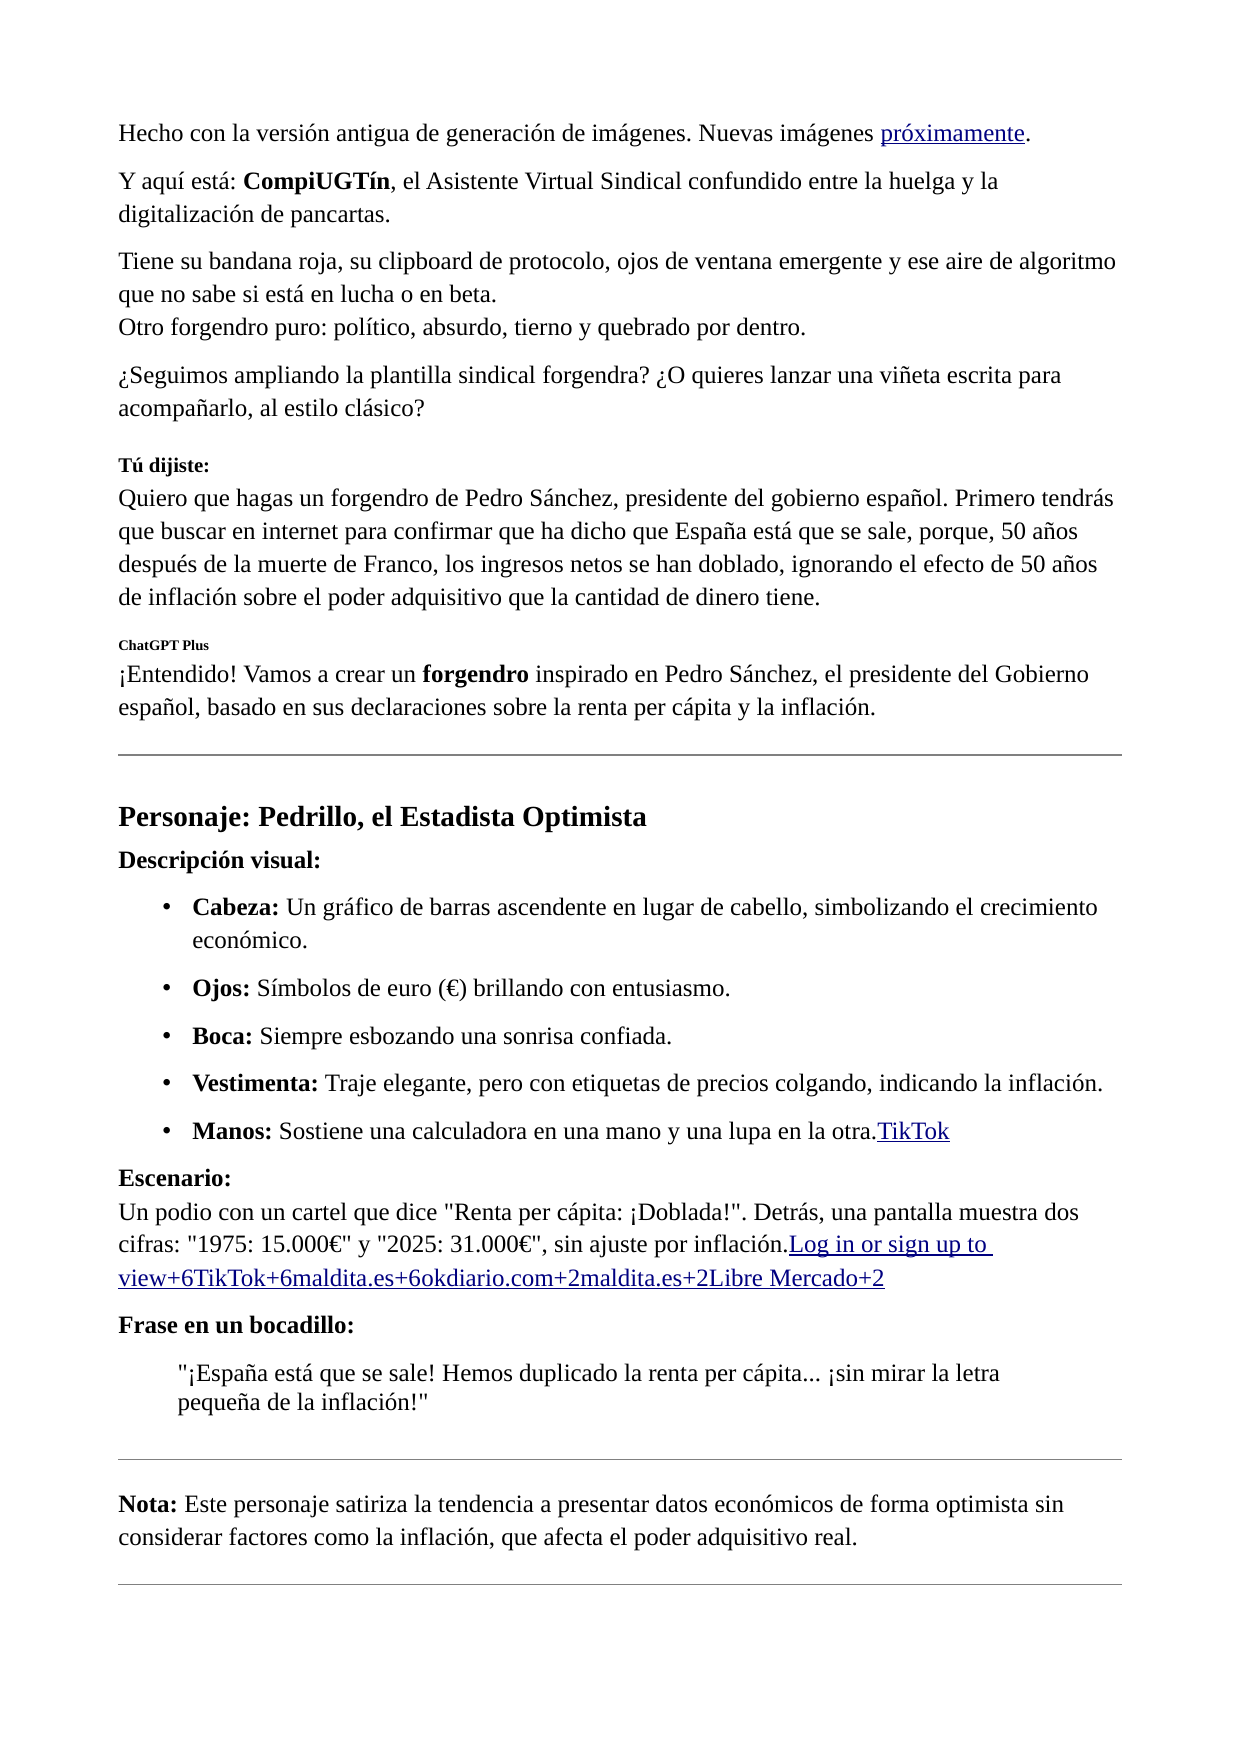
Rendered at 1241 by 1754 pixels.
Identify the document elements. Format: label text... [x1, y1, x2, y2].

subtitle Tú dijiste: [118, 453, 1122, 477]
text ¿Seguimos ampliando la plantilla sindical forgendra? ¿O quieres lanzar una viñeta escrita para acompañarlo, al estilo clásico? [118, 360, 1122, 422]
list Boca: Siempre esbozando una sonrisa confiada. [162, 1021, 1122, 1049]
text ¡Entendido! Vamos a crear un forgendro inspirado en Pedro Sánchez, el presidente del Gobierno español, basado en sus declaraciones sobre la renta per cápita y la inflación. [118, 659, 1122, 721]
text Frase en un bocadillo: [118, 1310, 1122, 1339]
list Manos: Sostiene una calculadora en una mano y una lupa en la otra.TikTok [162, 1116, 1122, 1145]
text Quiero que hagas un forgendro de Pedro Sánchez, presidente del gobierno español. Primero tendrás que buscar en internet para confirmar que ha dicho que España está que se sale, porque, 50 años después de la muerte de Franco, los ingresos netos se han doblado, ignorando el efecto de 50 años de inflación sobre el poder adquisitivo que la cantidad de dinero tiene. [118, 483, 1122, 611]
text Descripción visual: [118, 845, 1122, 874]
list Cabeza: Un gráfico de barras ascendente en lugar de cabello, simbolizando el crecimiento económico. [162, 892, 1122, 954]
subtitle ChatGPT Plus [118, 636, 1122, 653]
text "¡España está que se sale! Hemos duplicado la renta per cápita... ¡sin mirar la letra pequeña de la inflación!" [177, 1358, 1063, 1415]
list Vestimenta: Traje elegante, pero con etiquetas de precios colgando, indicando la inflación. [162, 1068, 1122, 1097]
text Tiene su bandana roja, su clipboard de protocolo, ojos de ventana emergente y ese aire de algoritmo que no sabe si está en lucha o en beta. Otro forgendro puro: político, absurdo, tierno y quebrado por dentro. [118, 246, 1122, 341]
text Y aquí está: CompiUGTín, el Asistente Virtual Sindical confundido entre la huelga y la digitalización de pancartas. [118, 166, 1122, 227]
text Escenario: Un podio con un cartel que dice "Renta per cápita: ¡Doblada!". Detrás, una pantalla muestra dos cifras: "1975: 15.000€" y "2025: 31.000€", sin ajuste por inflación.Log in or sign up to view+6TikTok+6maldita.es+6okdiario.com+2maldita.es+2Libre Mercado+2 [118, 1163, 1122, 1291]
text Nota: Este personaje satiriza la tendencia a presentar datos económicos de forma optimista sin considerar factores como la inflación, que afecta el poder adquisitivo real. [118, 1489, 1122, 1551]
list Ojos: Símbolos de euro (€) brillando con entusiasmo. [162, 973, 1122, 1002]
text Hecho con la versión antigua de generación de imágenes. Nuevas imágenes próximamente. [118, 118, 1122, 147]
subtitle Personaje: Pedrillo, el Estadista Optimista [118, 799, 1122, 832]
